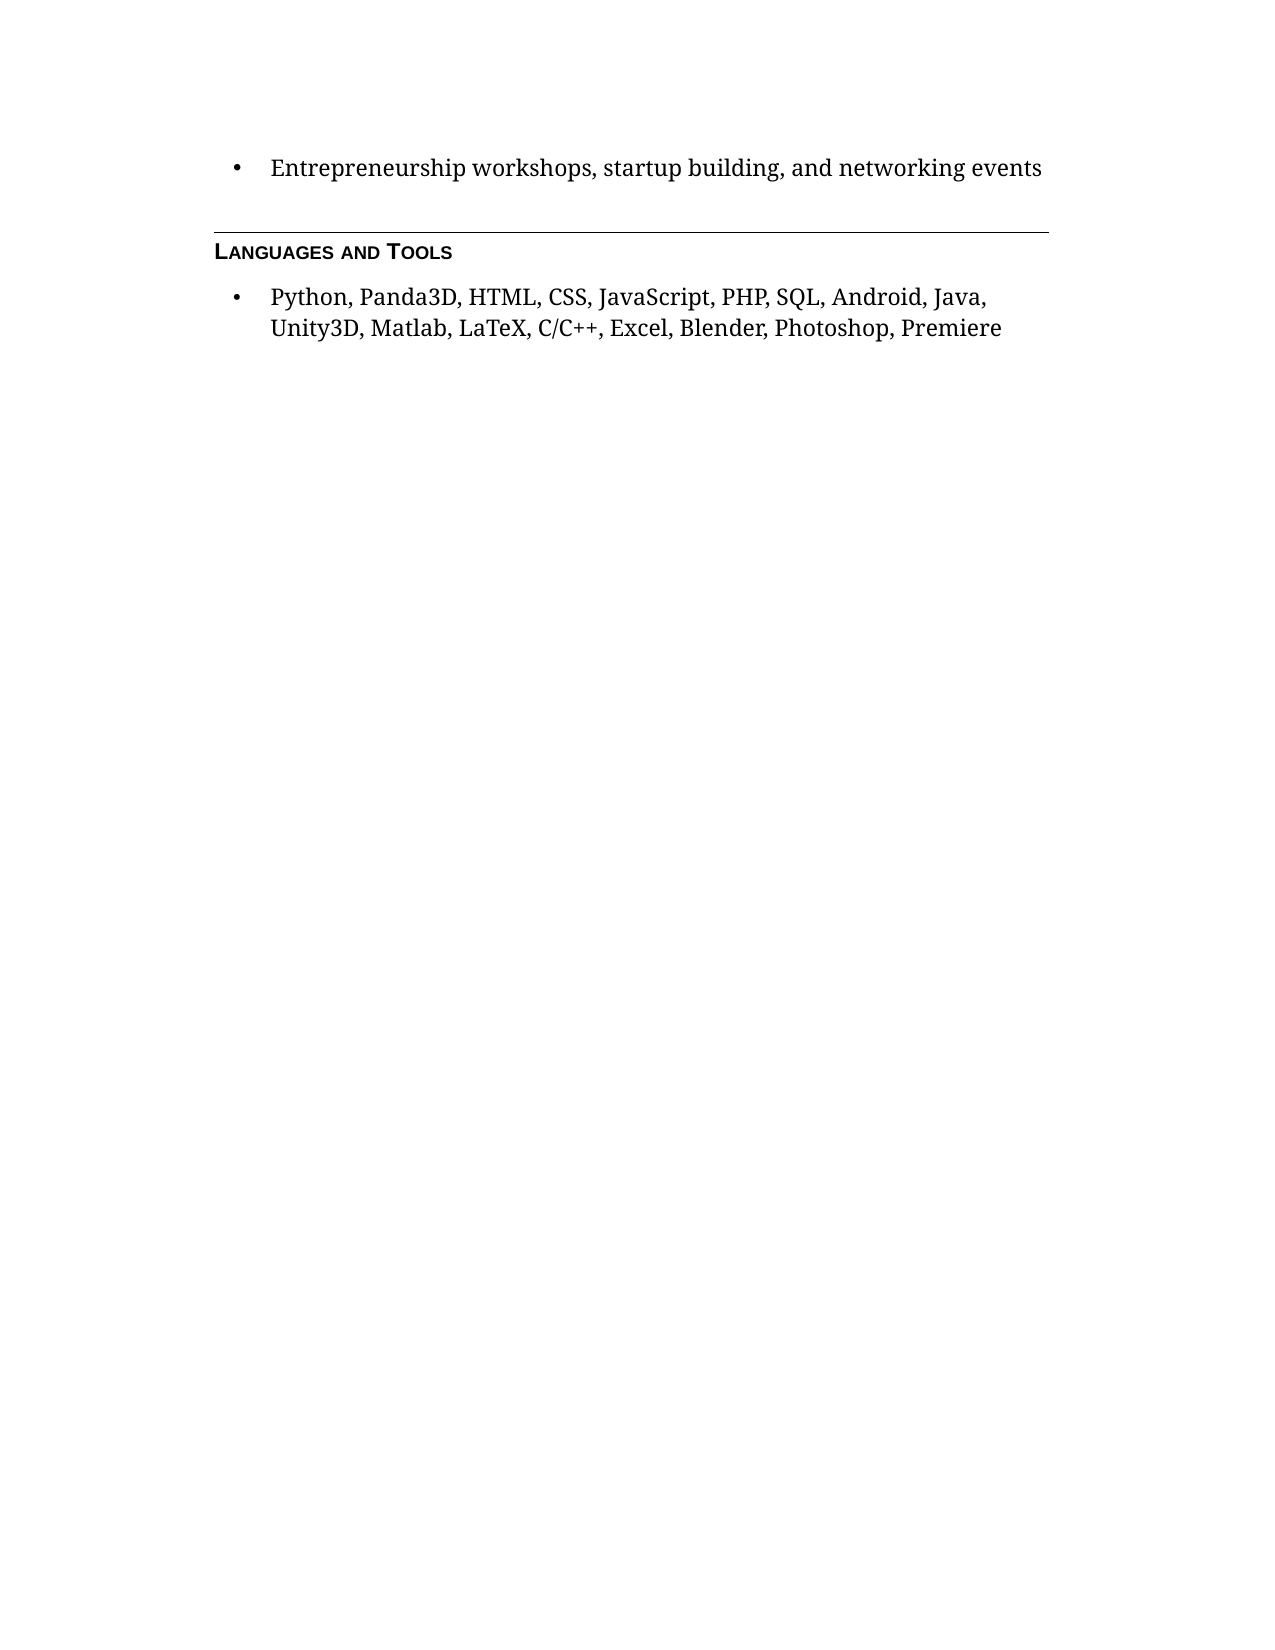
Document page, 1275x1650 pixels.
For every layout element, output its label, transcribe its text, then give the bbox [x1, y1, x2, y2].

list Python, Panda3D, HTML, CSS, JavaScript, PHP, SQL, Android, Java, Unity3D, Matlab, LaTeX, C/C++, Excel, Blender, Photoshop, Premiere [233, 281, 1049, 343]
text Languages and Tools [214, 238, 1049, 264]
list Entrepreneurship workshops, startup building, and networking events [233, 152, 1049, 183]
